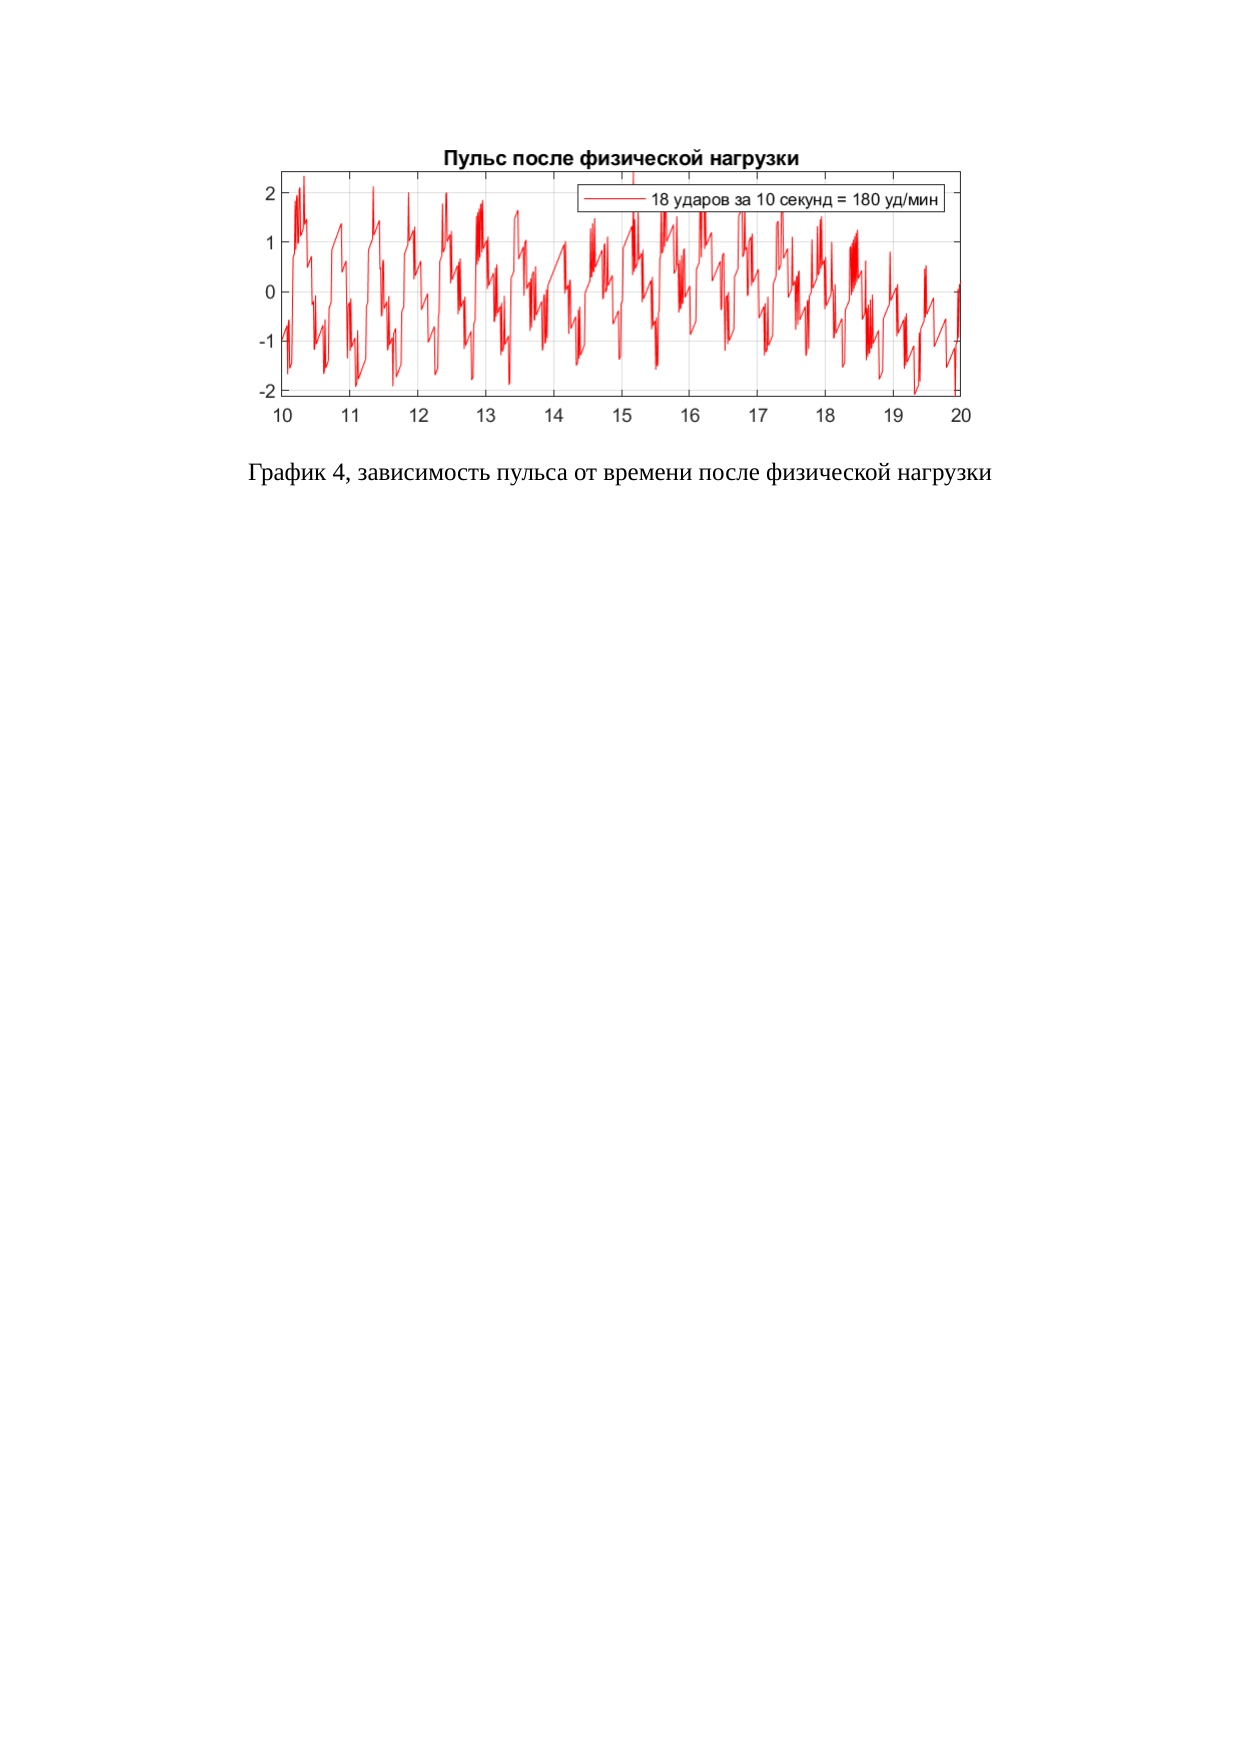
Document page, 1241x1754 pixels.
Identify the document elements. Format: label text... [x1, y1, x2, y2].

picture [207, 123, 1034, 457]
table_cell График 4, зависимость пульса от времени после физической нагрузки [118, 118, 1122, 491]
